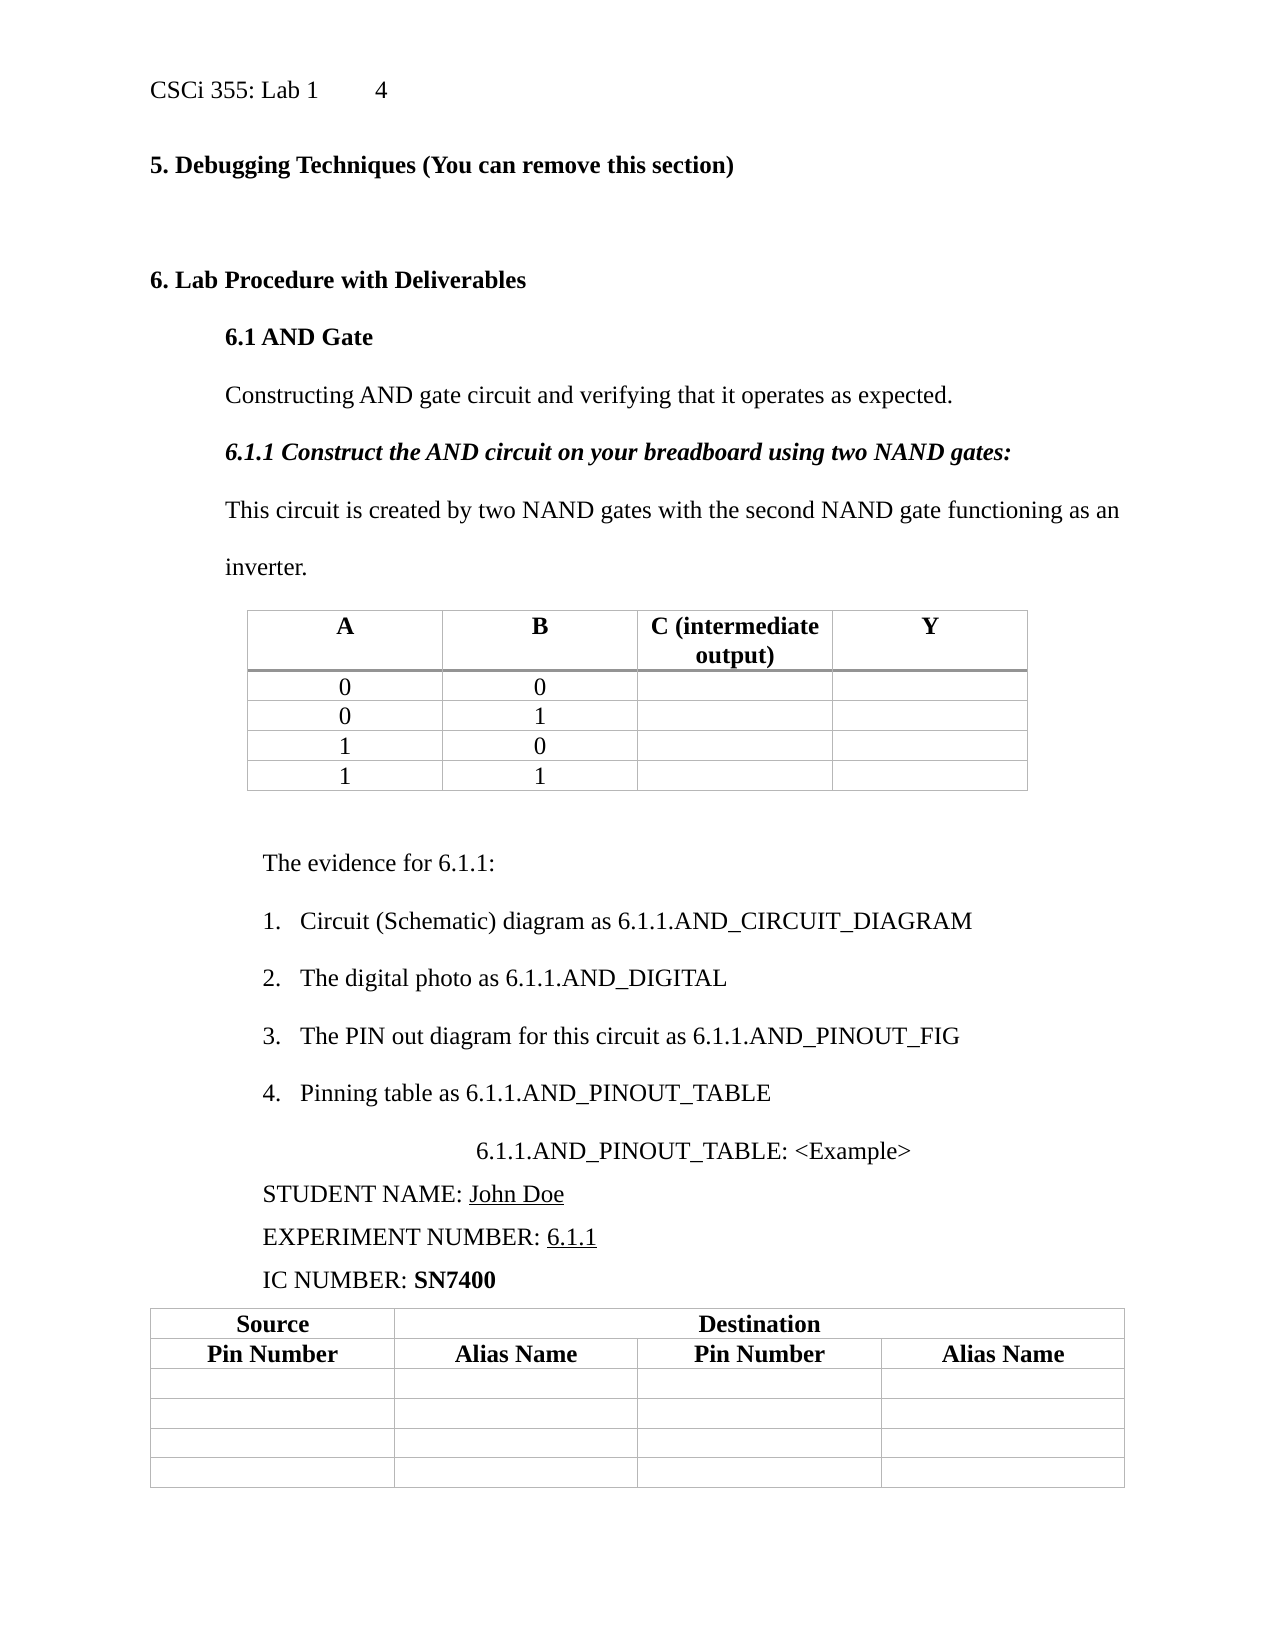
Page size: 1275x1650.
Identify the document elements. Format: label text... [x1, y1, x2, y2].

list Pinning table as 6.1.1.AND_PINOUT_TABLE [262, 1078, 1125, 1107]
text The evidence for 6.1.1: [262, 848, 1125, 877]
table_cell [151, 1458, 394, 1487]
subtitle 6.1.1 Construct the AND circuit on your breadboard using two NAND gates: [150, 437, 1125, 466]
table_cell [833, 672, 1027, 700]
text EXPERIMENT NUMBER: 6.1.1 [262, 1222, 1125, 1251]
table_cell 1 [443, 701, 637, 730]
table_cell Pin Number [638, 1339, 881, 1368]
table_cell [638, 731, 832, 760]
text This circuit is created by two NAND gates with the second NAND gate functioning as an inverter. [225, 495, 1125, 581]
table_cell [882, 1369, 1124, 1398]
list The digital photo as 6.1.1.AND_DIGITAL [262, 963, 1125, 992]
table_cell [638, 672, 832, 700]
table_cell Alias Name [882, 1339, 1124, 1368]
list The PIN out diagram for this circuit as 6.1.1.AND_PINOUT_FIG [262, 1021, 1125, 1049]
text 6.1.1.AND_PINOUT_TABLE: <Example> [262, 1136, 1125, 1164]
table_cell 0 [443, 731, 637, 760]
subtitle 5. Debugging Techniques (You can remove this section) [150, 150, 1125, 236]
subtitle 6. Lab Procedure with Deliverables [150, 265, 1125, 294]
table_header C (intermediate output) [638, 611, 832, 668]
table_cell 0 [443, 672, 637, 700]
table_cell 1 [248, 761, 442, 790]
table_cell 0 [248, 672, 442, 700]
table_cell [638, 1369, 881, 1398]
table_cell [151, 1429, 394, 1457]
table_cell [395, 1369, 637, 1398]
list Circuit (Schematic) diagram as 6.1.1.AND_CIRCUIT_DIAGRAM [262, 906, 1125, 934]
table_header B [443, 611, 637, 668]
text STUDENT NAME: John Doe [262, 1179, 1125, 1208]
table_cell [151, 1399, 394, 1427]
table_cell Pin Number [151, 1339, 394, 1368]
table_cell [638, 1429, 881, 1457]
table_cell 1 [443, 761, 637, 790]
table_header Destination [395, 1309, 1124, 1338]
text Constructing AND gate circuit and verifying that it operates as expected. [150, 380, 1125, 409]
table_cell [882, 1458, 1124, 1487]
table_cell [395, 1399, 637, 1427]
table_header A [248, 611, 442, 668]
table_cell 1 [248, 731, 442, 760]
table_cell [833, 701, 1027, 730]
table_cell [882, 1399, 1124, 1427]
table_cell [833, 761, 1027, 790]
table_cell [395, 1458, 637, 1487]
table_cell [638, 1458, 881, 1487]
table_cell [151, 1369, 394, 1398]
table_cell [638, 761, 832, 790]
table_header Source [151, 1309, 394, 1338]
table_cell [833, 731, 1027, 760]
table_cell [638, 701, 832, 730]
table_cell [395, 1429, 637, 1457]
table_cell [882, 1429, 1124, 1457]
table_cell Alias Name [395, 1339, 637, 1368]
table_header Y [833, 611, 1027, 668]
subtitle 6.1 AND Gate [150, 322, 1125, 351]
table_cell [638, 1399, 881, 1427]
text IC NUMBER: SN7400 [262, 1265, 1125, 1294]
table_cell 0 [248, 701, 442, 730]
